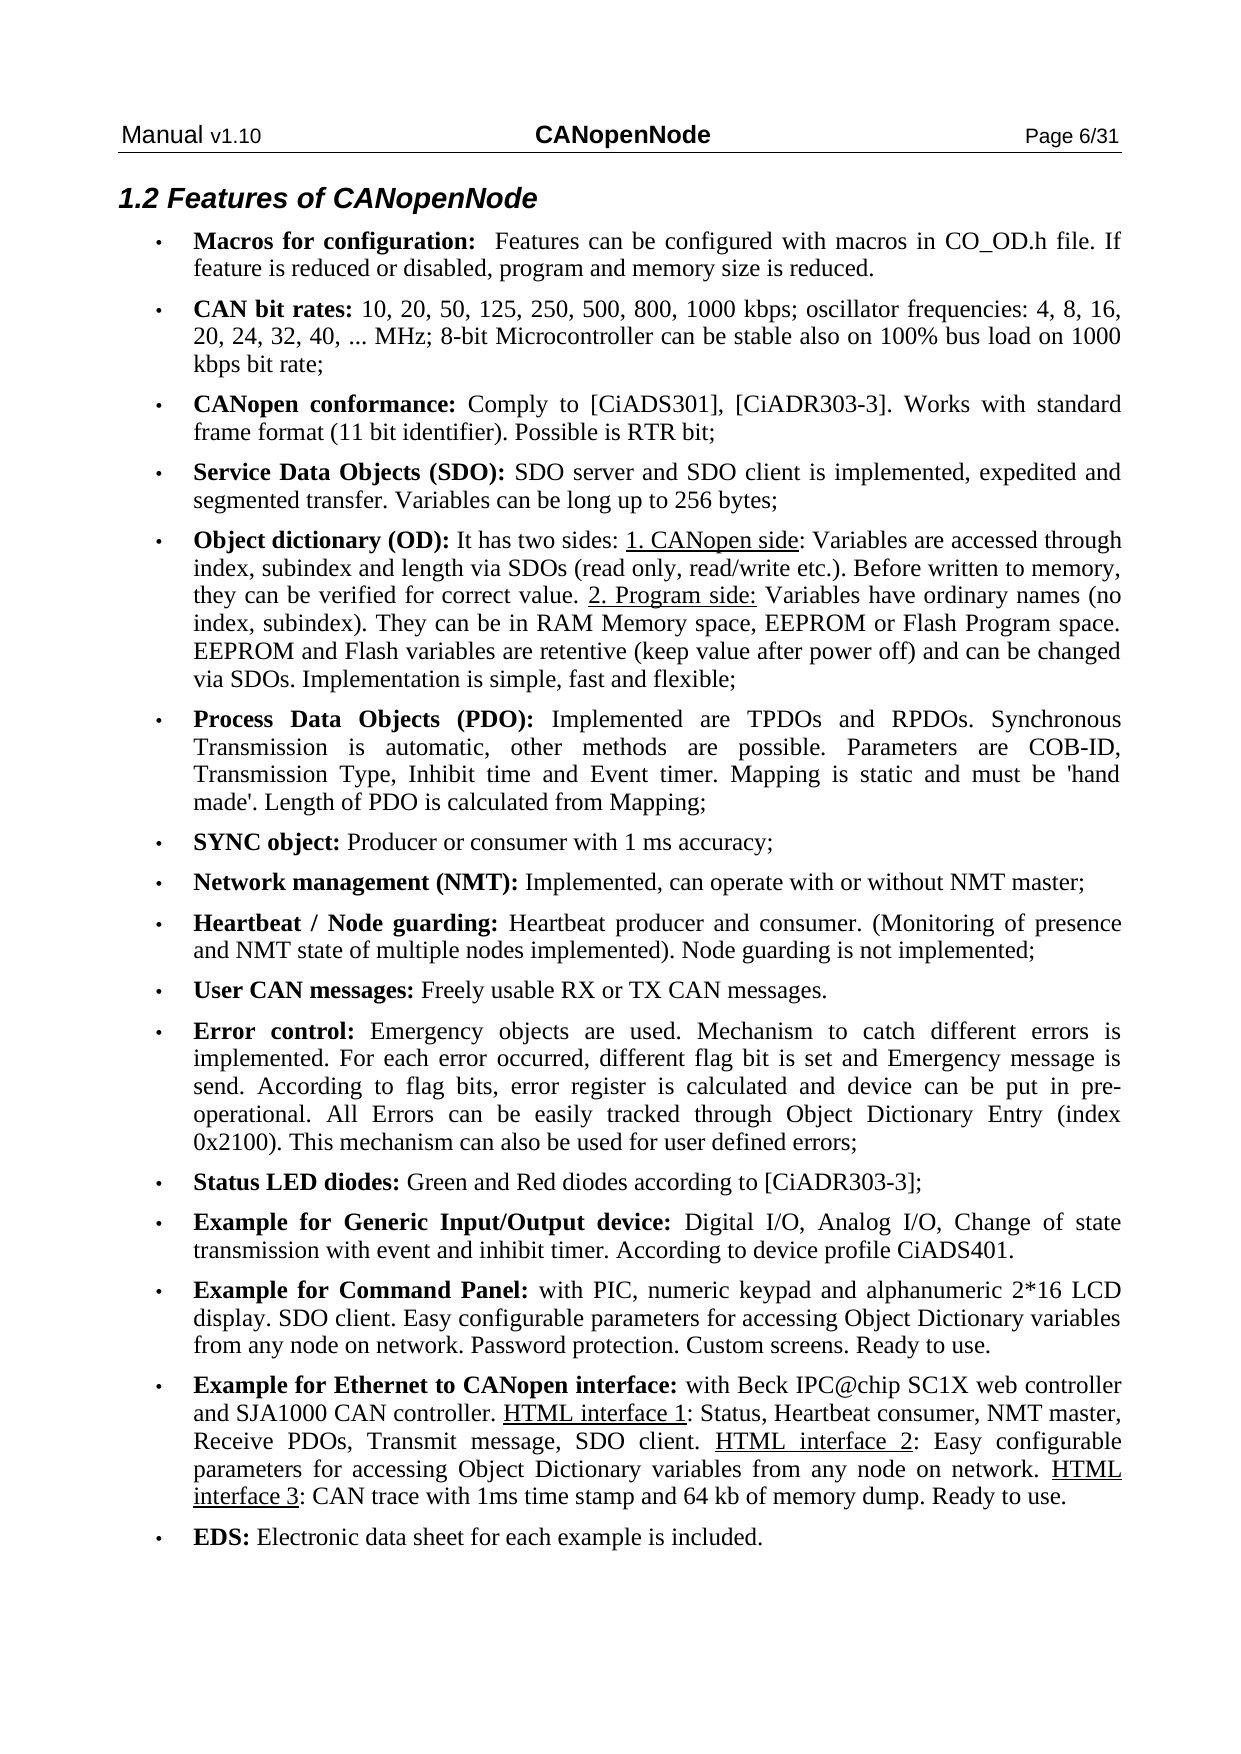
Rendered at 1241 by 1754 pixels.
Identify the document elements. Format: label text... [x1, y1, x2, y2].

list CANopen conformance: Comply to [CiADS301], [CiADR303-3]. Works with standard frame format (11 bit identifier). Possible is RTR bit; [156, 390, 1122, 446]
list User CAN messages: Freely usable RX or TX CAN messages. [156, 977, 1122, 1004]
list Object dictionary (OD): It has two sides: 1. CANopen side: Variables are accessed through index, subindex and length via SDOs (read only, read/write etc.). Before written to memory, they can be verified for correct value. 2. Program side: Variables have ordinary names (no index, subindex). They can be in RAM Memory space, EEPROM or Flash Program space. EEPROM and Flash variables are retentive (keep value after power off) and can be changed via SDOs. Implementation is simple, fast and flexible; [156, 526, 1122, 692]
list SYNC object: Producer or consumer with 1 ms accuracy; [156, 828, 1122, 856]
list Network management (NMT): Implemented, can operate with or without NMT master; [156, 868, 1122, 896]
list Status LED diodes: Green and Red diodes according to [CiADR303-3]; [156, 1168, 1122, 1196]
list Example for Command Panel: with PIC, numeric keypad and alphanumeric 2*16 LCD display. SDO client. Easy configurable parameters for accessing Object Dictionary variables from any node on network. Password protection. Custom screens. Ready to use. [156, 1276, 1122, 1359]
list Process Data Objects (PDO): Implemented are TPDOs and RPDOs. Synchronous Transmission is automatic, other methods are possible. Parameters are COB-ID, Transmission Type, Inhibit time and Event timer. Mapping is static and must be 'hand made'. Length of PDO is calculated from Mapping; [156, 705, 1122, 816]
subtitle 1.2 Features of CANopenNode [118, 182, 1122, 214]
list EDS: Electronic data sheet for each example is included. [156, 1523, 1122, 1550]
list Macros for configuration: Features can be configured with macros in CO_OD.h file. If feature is reduced or disabled, program and memory size is reduced. [156, 227, 1122, 282]
list Error control: Emergency objects are used. Mechanism to catch different errors is implemented. For each error occurred, different flag bit is set and Emergency message is send. According to flag bits, error register is calculated and device can be put in pre-operational. All Errors can be easily tracked through Object Dictionary Entry (index 0x2100). This mechanism can also be used for user defined errors; [156, 1017, 1122, 1155]
list CAN bit rates: 10, 20, 50, 125, 250, 500, 800, 1000 kbps; oscillator frequencies: 4, 8, 16, 20, 24, 32, 40, ... MHz; 8-bit Microcontroller can be stable also on 100% bus load on 1000 kbps bit rate; [156, 295, 1122, 378]
list Heartbeat / Node guarding: Heartbeat producer and consumer. (Monitoring of presence and NMT state of multiple nodes implemented). Node guarding is not implemented; [156, 909, 1122, 964]
list Service Data Objects (SDO): SDO server and SDO client is implemented, expedited and segmented transfer. Variables can be long up to 256 bytes; [156, 458, 1122, 514]
list Example for Ethernet to CANopen interface: with Beck IPC@chip SC1X web controller and SJA1000 CAN controller. HTML interface 1: Status, Heartbeat consumer, NMT master, Receive PDOs, Transmit message, SDO client. HTML interface 2: Easy configurable parameters for accessing Object Dictionary variables from any node on network. HTML interface 3: CAN trace with 1ms time stamp and 64 kb of memory dump. Ready to use. [156, 1372, 1122, 1510]
list Example for Generic Input/Output device: Digital I/O, Analog I/O, Change of state transmission with event and inhibit timer. According to device profile CiADS401. [156, 1208, 1122, 1263]
